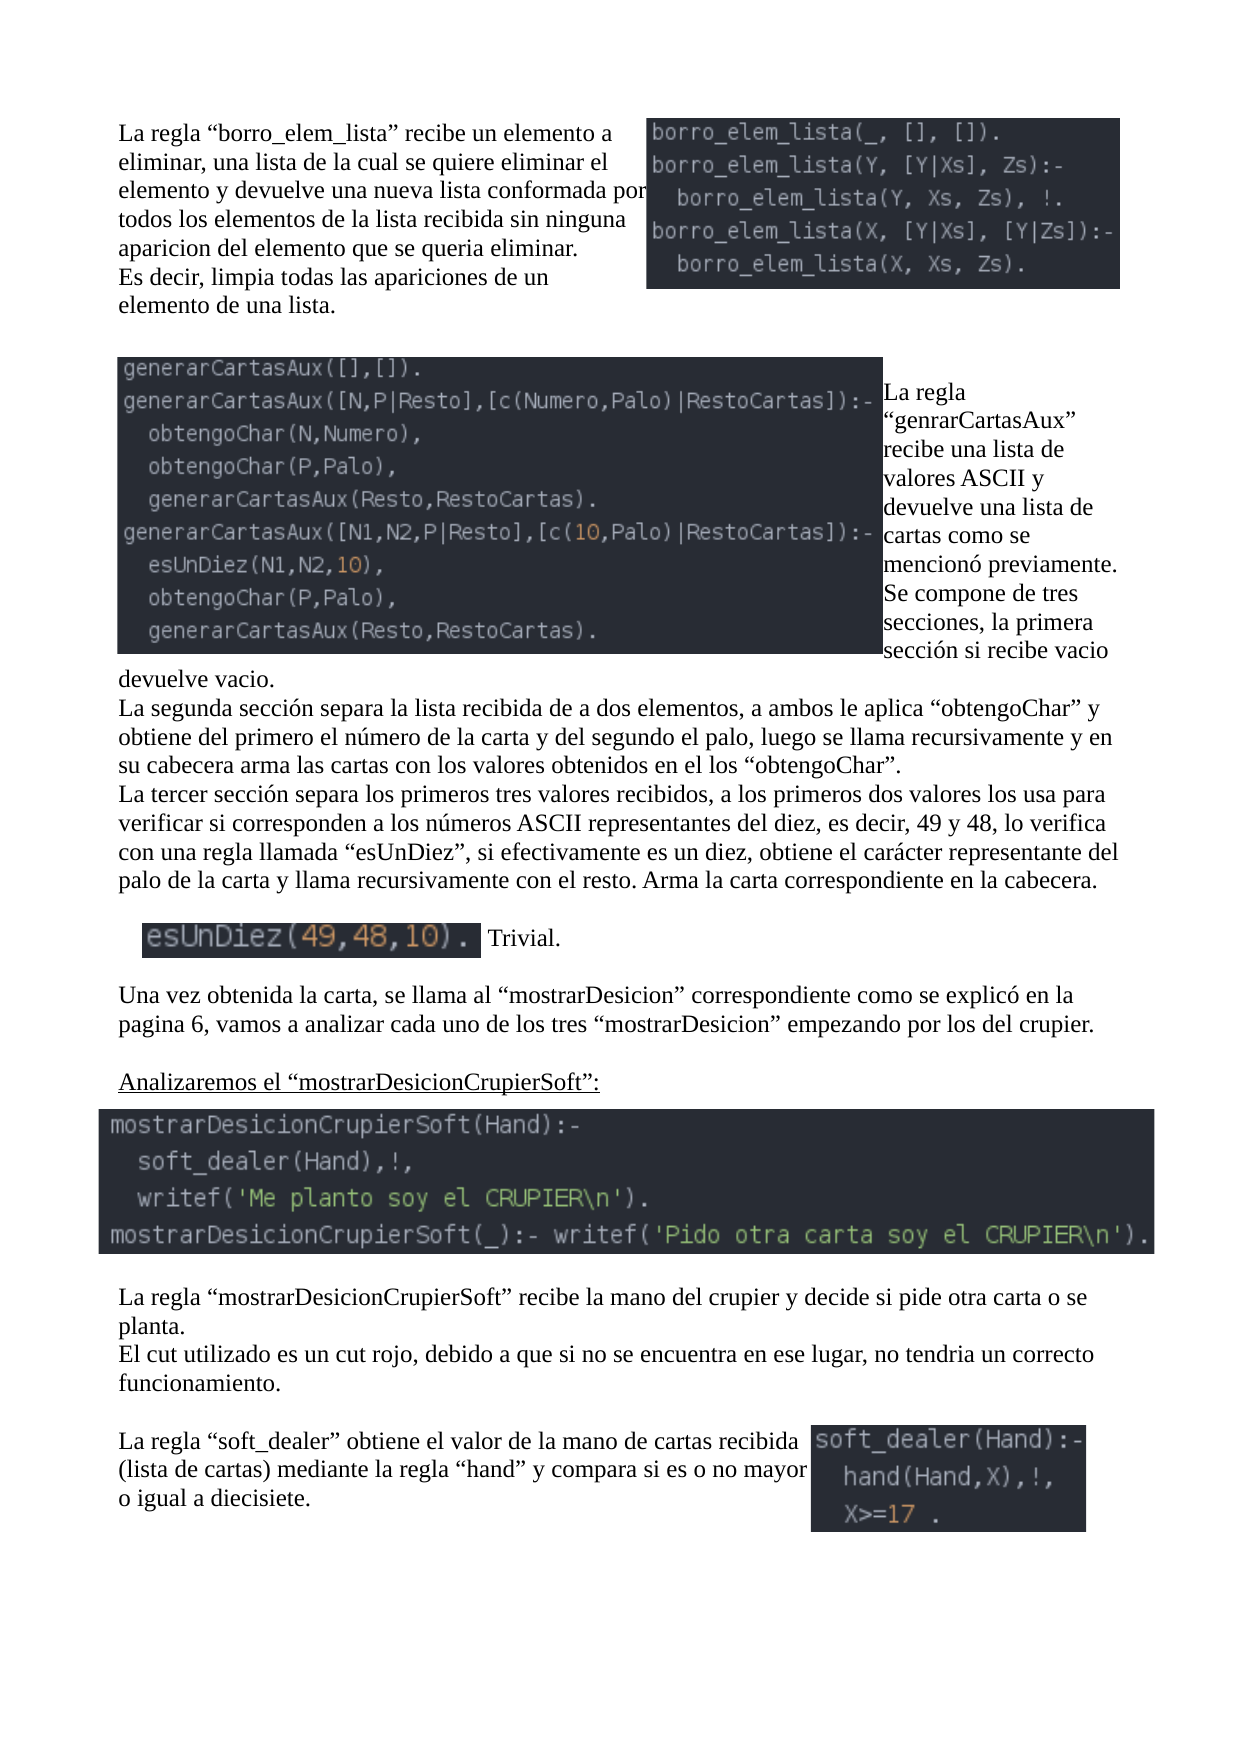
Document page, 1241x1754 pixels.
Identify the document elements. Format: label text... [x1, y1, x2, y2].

picture [810, 1425, 1087, 1532]
text La regla “genrarCartasAux” recibe una lista de valores ASCII y devuelve una lista de cartas como se mencionó previamente. [883, 377, 1122, 578]
text El cut utilizado es un cut rojo, debido a que si no se encuentra en ese lugar, no tendria un correcto funcionamiento. [118, 1339, 1122, 1397]
text La segunda sección separa la lista recibida de a dos elementos, a ambos le aplica “obtengoChar” y obtiene del primero el número de la carta y del segundo el palo, luego se llama recursivamente y en su cabecera arma las cartas con los valores obtenidos en el los “obtengoChar”. [118, 693, 1122, 779]
text [118, 923, 142, 952]
picture [646, 118, 1120, 289]
text La regla “borro_elem_lista” recibe un elemento a eliminar, una lista de la cual se quiere eliminar el elemento y devuelve una nueva lista conformada por todos los elementos de la lista recibida sin ninguna aparicion del elemento que se queria eliminar. [118, 118, 646, 262]
picture [98, 1109, 1155, 1254]
picture [117, 357, 883, 654]
text La tercer sección separa los primeros tres valores recibidos, a los primeros dos valores los usa para verificar si corresponden a los números ASCII representantes del diez, es decir, 49 y 48, lo verifica con una regla llamada “esUnDiez”, si efectivamente es un diez, obtiene el carácter representante del palo de la carta y llama recursivamente con el resto. Arma la carta correspondiente en la cabecera. [118, 779, 1122, 894]
text Analizaremos el “mostrarDesicionCrupierSoft”: [118, 1067, 1122, 1096]
text La regla “soft_dealer” obtiene el valor de la mano de cartas recibida (lista de cartas) mediante la regla “hand” y compara si es o no mayor o igual a diecisiete. [118, 1426, 810, 1512]
text Una vez obtenida la carta, se llama al “mostrarDesicion” correspondiente como se explicó en la pagina 6, vamos a analizar cada uno de los tres “mostrarDesicion” empezando por los del crupier. [118, 981, 1122, 1038]
text Trivial. [481, 923, 1122, 952]
picture [142, 923, 481, 958]
text Se compone de tres secciones, la primera sección si recibe vacio devuelve vacio. [118, 578, 1122, 693]
text La regla “mostrarDesicionCrupierSoft” recibe la mano del crupier y decide si pide otra carta o se planta. [118, 1282, 1122, 1339]
text Es decir, limpia todas las apariciones de un elemento de una lista. [118, 262, 1122, 319]
